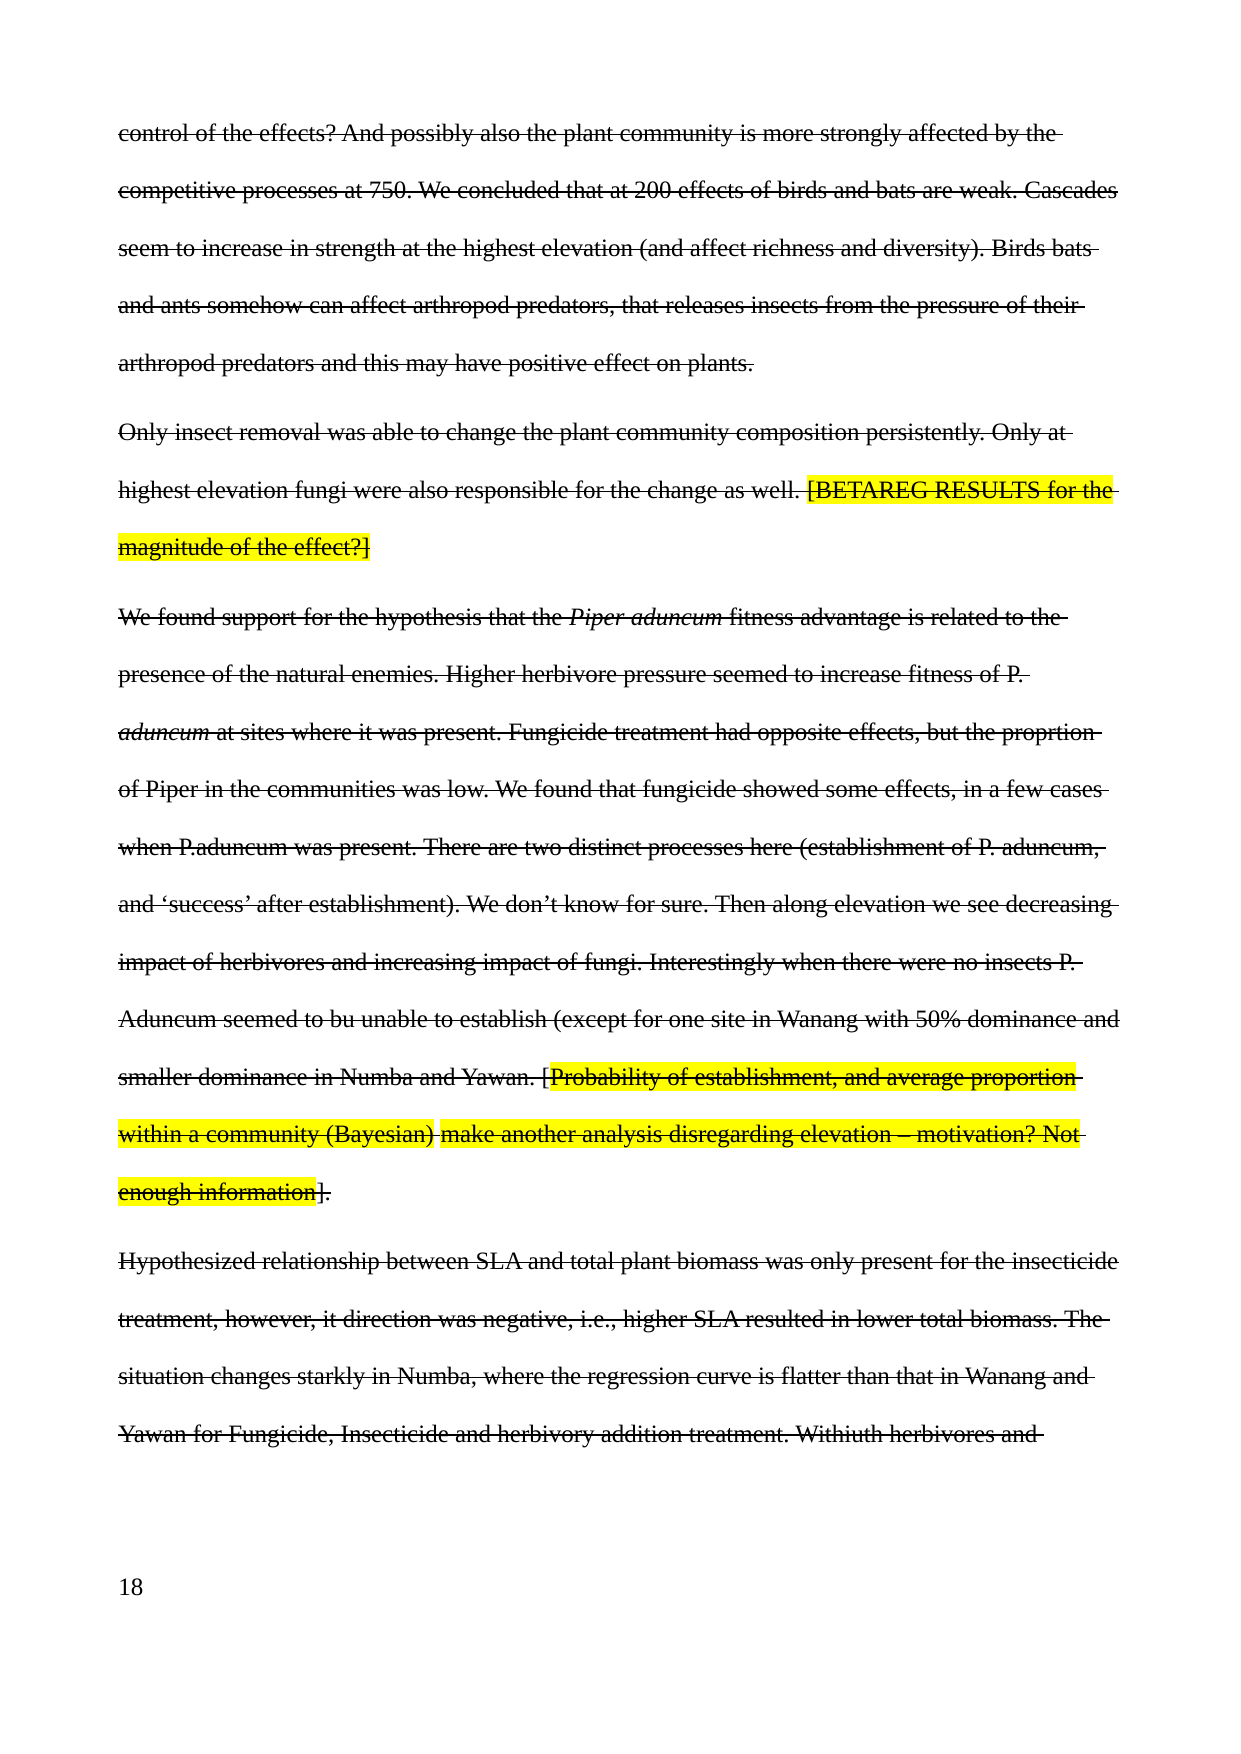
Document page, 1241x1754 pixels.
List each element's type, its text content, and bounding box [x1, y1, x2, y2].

text We found support for the hypothesis that the Piper aduncum fitness advantage is related to the presence of the natural enemies. Higher herbivore pressure seemed to increase fitness of P. aduncum at sites where it was present. Fungicide treatment had opposite effects, but the proprtion of Piper in the communities was low. We found that fungicide showed some effects, in a few cases when P.aduncum was present. There are two distinct processes here (establishment of P. aduncum, and ‘success’ after establishment). We don’t know for sure. Then along elevation we see decreasing impact of herbivores and increasing impact of fungi. Interestingly when there were no insects P. Aduncum seemed to bu unable to establish (except for one site in Wanang with 50% dominance and smaller dominance in Numba and Yawan. [Probability of establishment, and average proportion within a community (Bayesian) make another analysis disregarding elevation – motivation? Not enough information]. [118, 602, 1122, 1206]
text Only insect removal was able to change the plant community composition persistently. Only at highest elevation fungi were also responsible for the change as well. [BETAREG RESULTS for the magnitude of the effect?] [118, 417, 1122, 561]
text Hypothesized relationship between SLA and total plant biomass was only present for the insecticide treatment, however, it direction was negative, i.e., higher SLA resulted in lower total biomass. The situation changes starkly in Numba, where the regression curve is flatter than that in Wanang and Yawan for Fungicide, Insecticide and herbivory addition treatment. Withiuth herbivores and [118, 1246, 1122, 1447]
text control of the effects? And possibly also the plant community is more strongly affected by the competitive processes at 750. We concluded that at 200 effects of birds and bats are weak. Cascades seem to increase in strength at the highest elevation (and affect richness and diversity). Birds bats and ants somehow can affect arthropod predators, that releases insects from the pressure of their arthropod predators and this may have positive effect on plants. [118, 118, 1122, 377]
